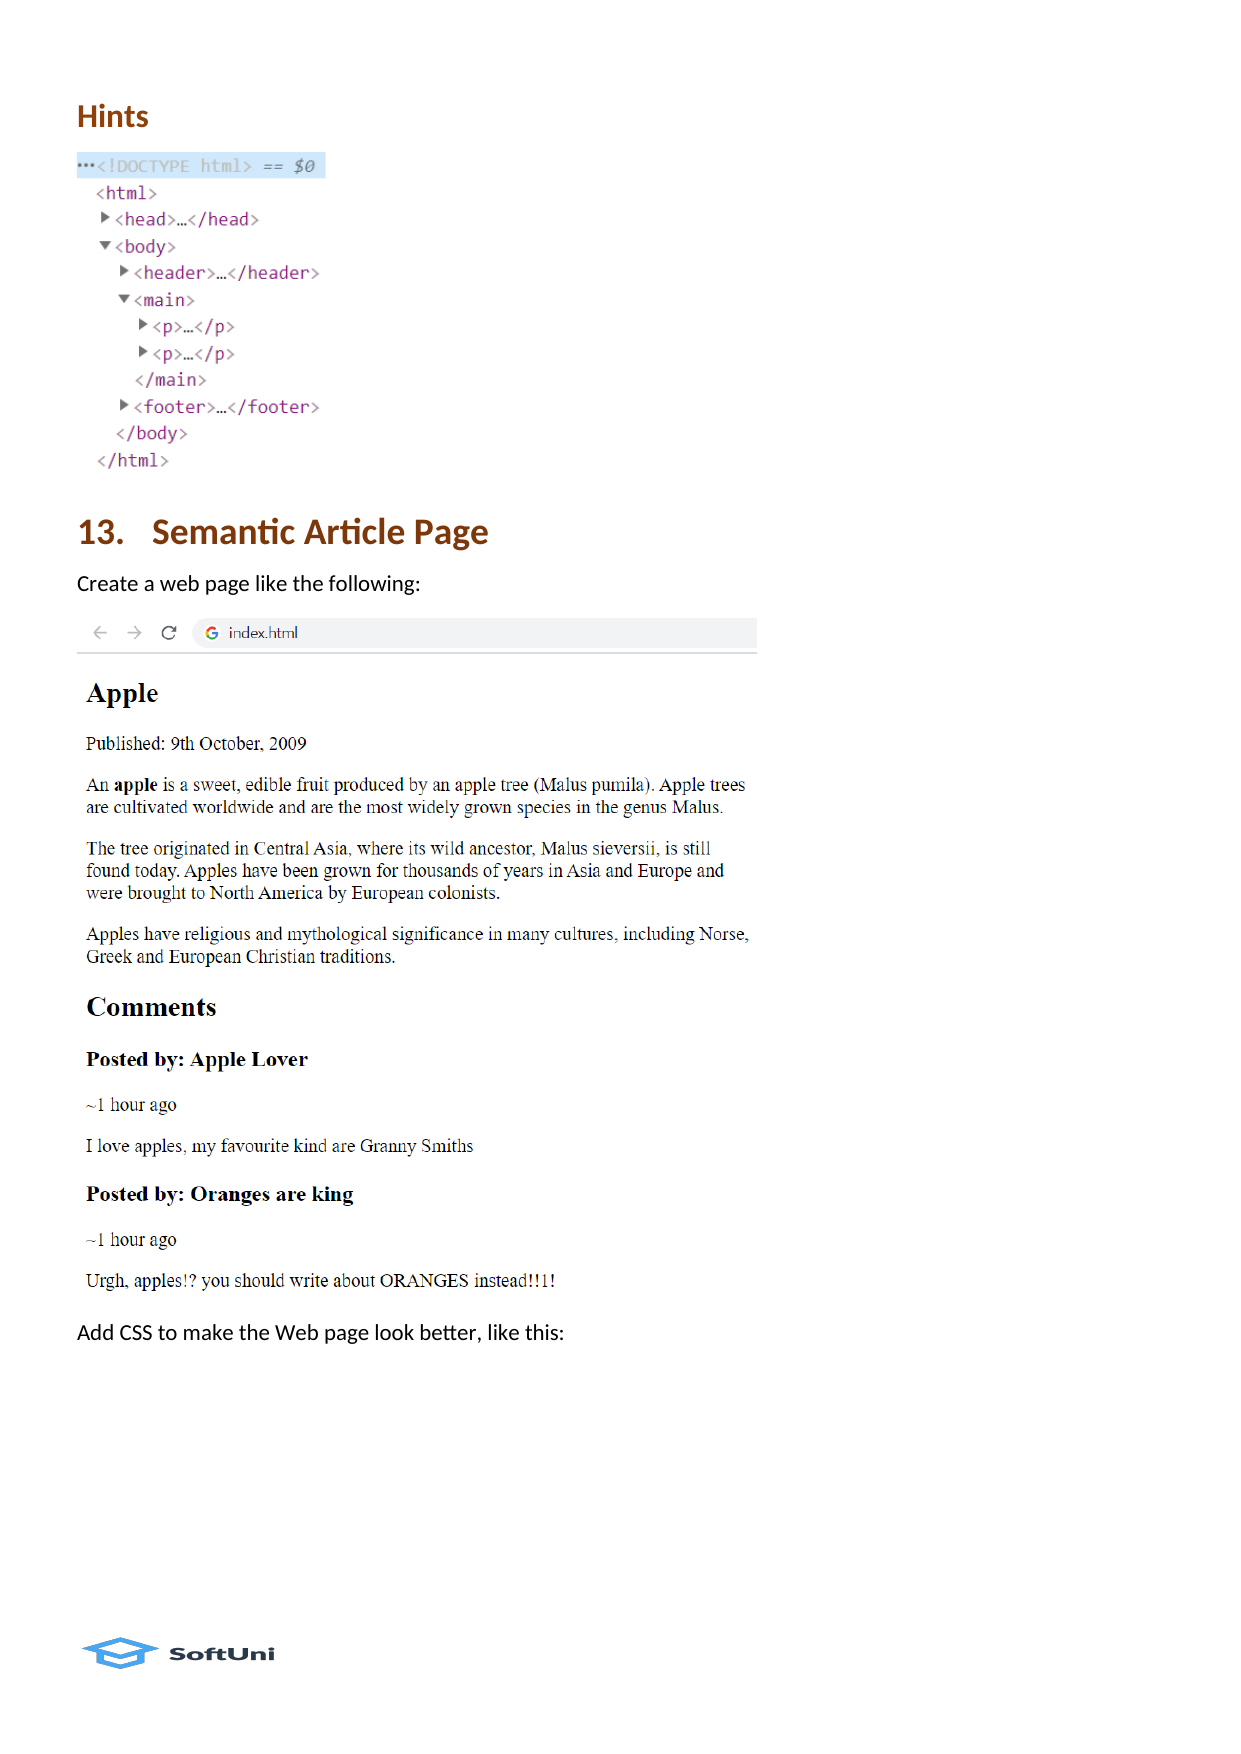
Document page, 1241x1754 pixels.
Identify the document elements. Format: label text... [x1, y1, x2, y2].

picture [75, 1635, 281, 1672]
picture [76, 150, 326, 477]
text Add CSS to make the Web page look better, like this: [77, 1318, 1163, 1346]
subtitle Semantic Article Page [77, 508, 1163, 553]
subtitle Hints [77, 95, 1163, 136]
picture [76, 613, 757, 1301]
text Create a web page like the following: [77, 569, 1163, 597]
